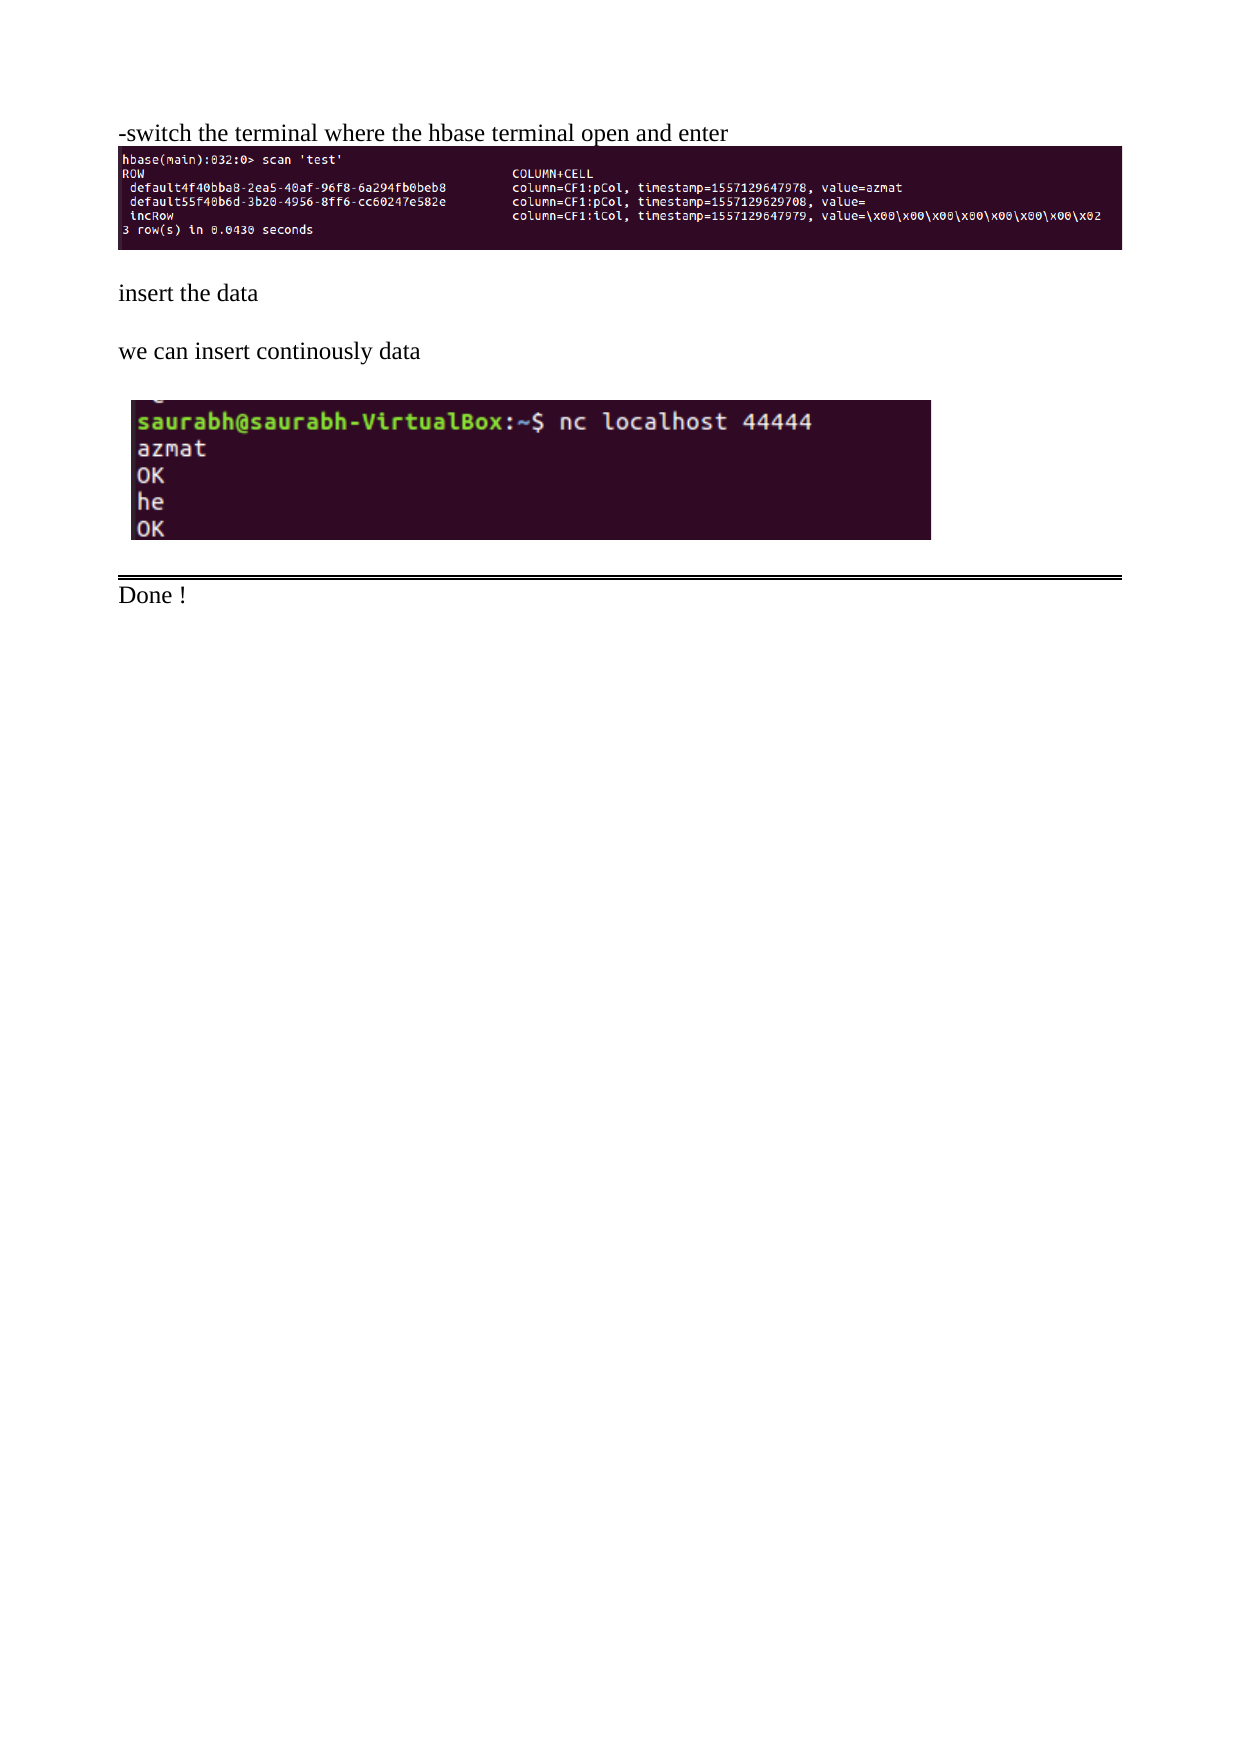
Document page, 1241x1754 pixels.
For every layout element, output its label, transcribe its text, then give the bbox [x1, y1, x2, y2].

text insert the data [118, 278, 1122, 307]
text -switch the terminal where the hbase terminal open and enter [118, 118, 1122, 146]
text we can insert continously data [118, 336, 1122, 365]
picture [118, 146, 1123, 250]
text Done ! [118, 580, 1122, 609]
picture [131, 400, 932, 540]
